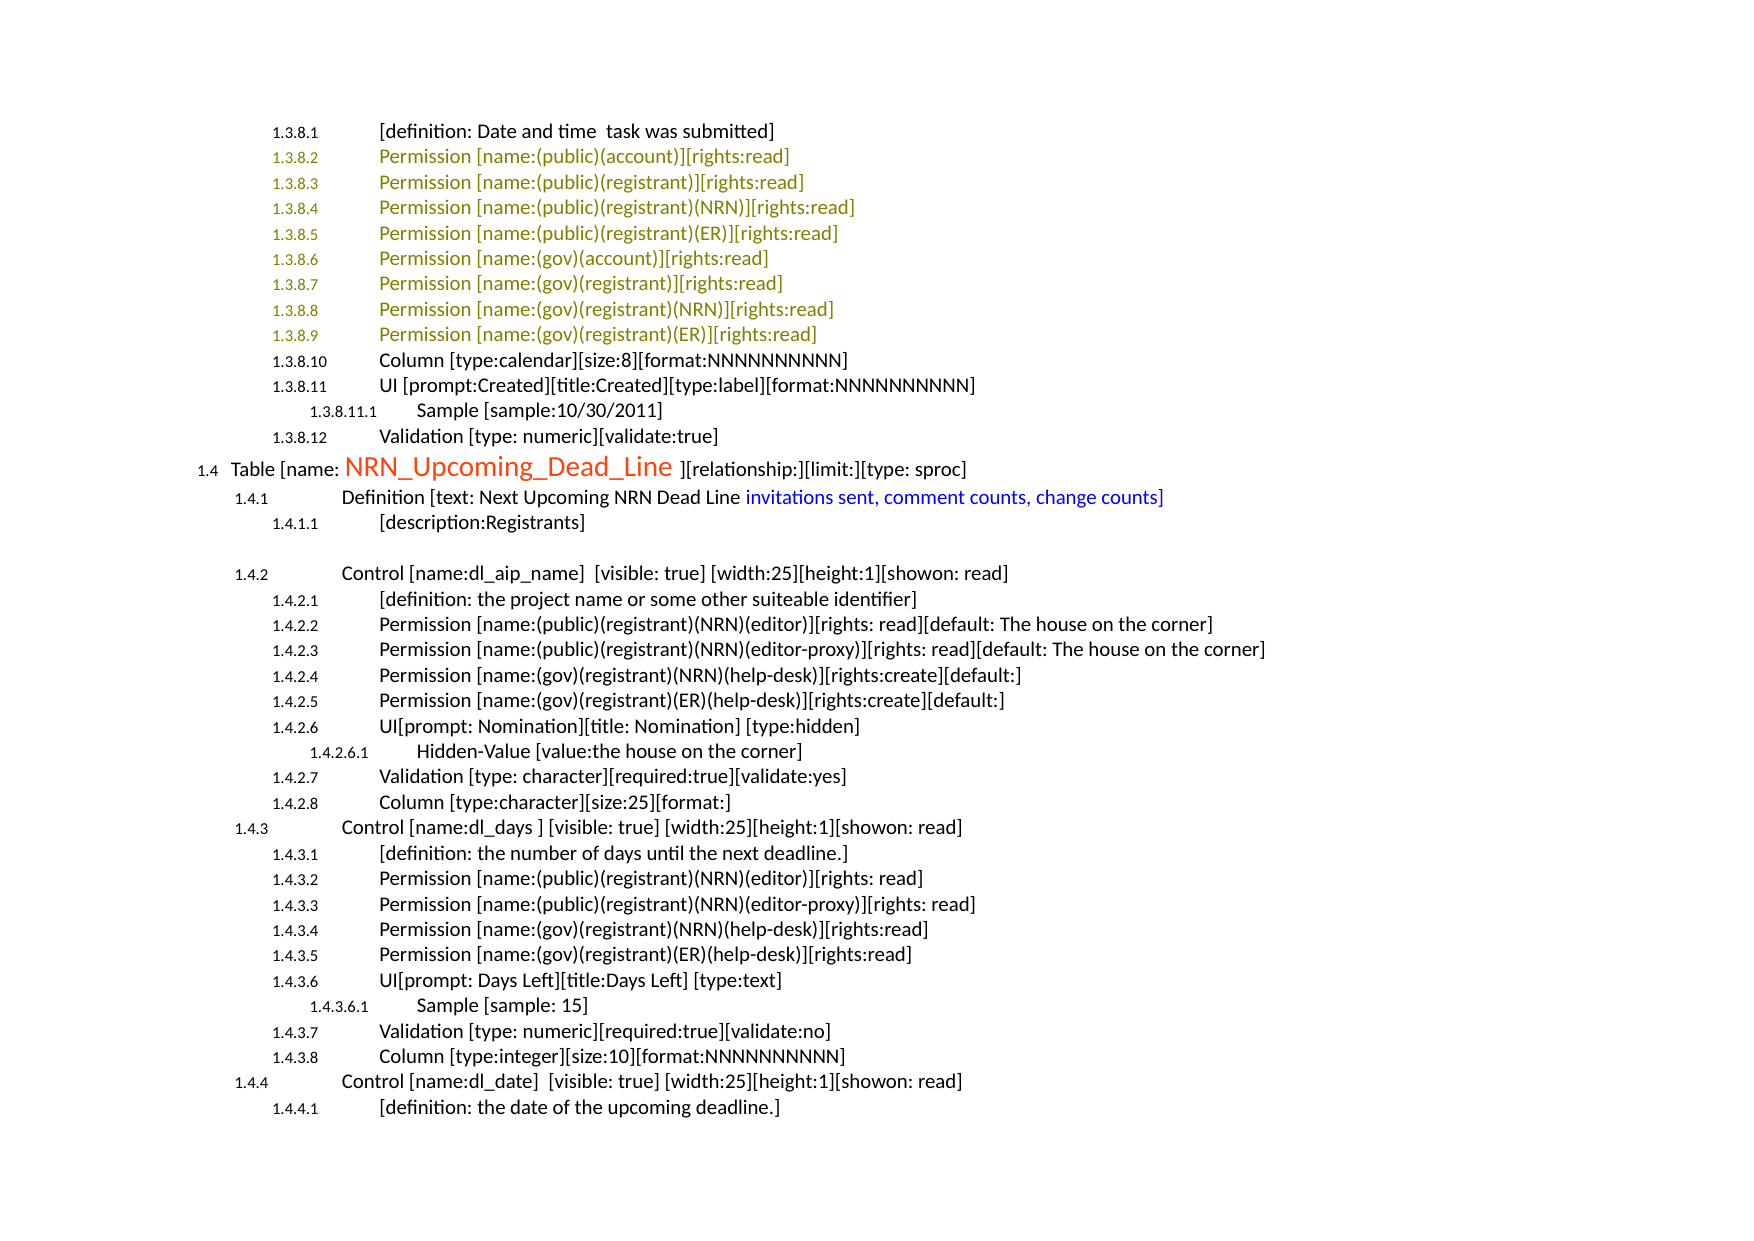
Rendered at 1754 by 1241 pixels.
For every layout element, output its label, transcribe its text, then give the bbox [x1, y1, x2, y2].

list [definition: the date of the upcoming deadline.] [268, 1094, 1636, 1119]
list Permission [name:(gov)(registrant)][rights:read] [268, 271, 1636, 296]
list [definition: the number of days until the next deadline.] [268, 840, 1636, 865]
list Validation [type: character][required:true][validate:yes] [268, 764, 1636, 789]
list Permission [name:(public)(registrant)(NRN)(editor-proxy)][rights: read] [268, 891, 1636, 916]
list Permission [name:(gov)(registrant)(NRN)][rights:read] [268, 296, 1636, 321]
list Permission [name:(gov)(registrant)(ER)][rights:read] [268, 321, 1636, 347]
list Column [type:character][size:25][format:] [268, 789, 1636, 814]
list Permission [name:(gov)(registrant)(NRN)(help-desk)][rights:create][default:] [268, 662, 1636, 687]
list Permission [name:(gov)(registrant)(NRN)(help-desk)][rights:read] [268, 916, 1636, 942]
list Sample [sample:10/30/2011] [306, 398, 1636, 423]
list Control [name:dl_aip_name] [visible: true] [width:25][height:1][showon: read] [231, 560, 1636, 586]
list Validation [type: numeric][required:true][validate:no] [268, 1018, 1636, 1043]
list Permission [name:(public)(registrant)(NRN)(editor)][rights: read][default: The house on the corner] [268, 611, 1636, 637]
list Permission [name:(gov)(registrant)(ER)(help-desk)][rights:read] [268, 942, 1636, 967]
list [description:Registrants] [268, 509, 1636, 535]
list UI [prompt:Created][title:Created][type:label][format:NNNNNNNNNN] [268, 372, 1636, 398]
list Permission [name:(public)(registrant)][rights:read] [268, 169, 1636, 194]
list [definition: Date and time task was submitted] [268, 118, 1636, 143]
list Definition [text: Next Upcoming NRN Dead Line invitations sent, comment counts, change counts] [231, 484, 1636, 509]
list Hidden-Value [value:the house on the corner] [306, 738, 1636, 764]
list Control [name:dl_days ] [visible: true] [width:25][height:1][showon: read] [231, 814, 1636, 840]
list Permission [name:(public)(registrant)(NRN)(editor-proxy)][rights: read][default: The house on the corner] [268, 637, 1636, 662]
list Table [name: NRN_Upcoming_Dead_Line ][relationship:][limit:][type: sproc] [193, 448, 1636, 484]
list Sample [sample: 15] [306, 992, 1636, 1018]
list Permission [name:(gov)(account)][rights:read] [268, 245, 1636, 271]
list Permission [name:(public)(registrant)(NRN)(editor)][rights: read] [268, 865, 1636, 891]
list Control [name:dl_date] [visible: true] [width:25][height:1][showon: read] [231, 1069, 1636, 1094]
list UI[prompt: Nomination][title: Nomination] [type:hidden] [268, 713, 1636, 738]
list [definition: the project name or some other suiteable identifier] [268, 586, 1636, 611]
list Validation [type: numeric][validate:true] [268, 423, 1636, 448]
list Permission [name:(public)(registrant)(ER)][rights:read] [268, 220, 1636, 245]
list Column [type:integer][size:10][format:NNNNNNNNNN] [268, 1043, 1636, 1069]
list Permission [name:(public)(registrant)(NRN)][rights:read] [268, 194, 1636, 220]
list Permission [name:(gov)(registrant)(ER)(help-desk)][rights:create][default:] [268, 687, 1636, 713]
list Column [type:calendar][size:8][format:NNNNNNNNNN] [268, 347, 1636, 372]
list UI[prompt: Days Left][title:Days Left] [type:text] [268, 967, 1636, 992]
list Permission [name:(public)(account)][rights:read] [268, 143, 1636, 169]
